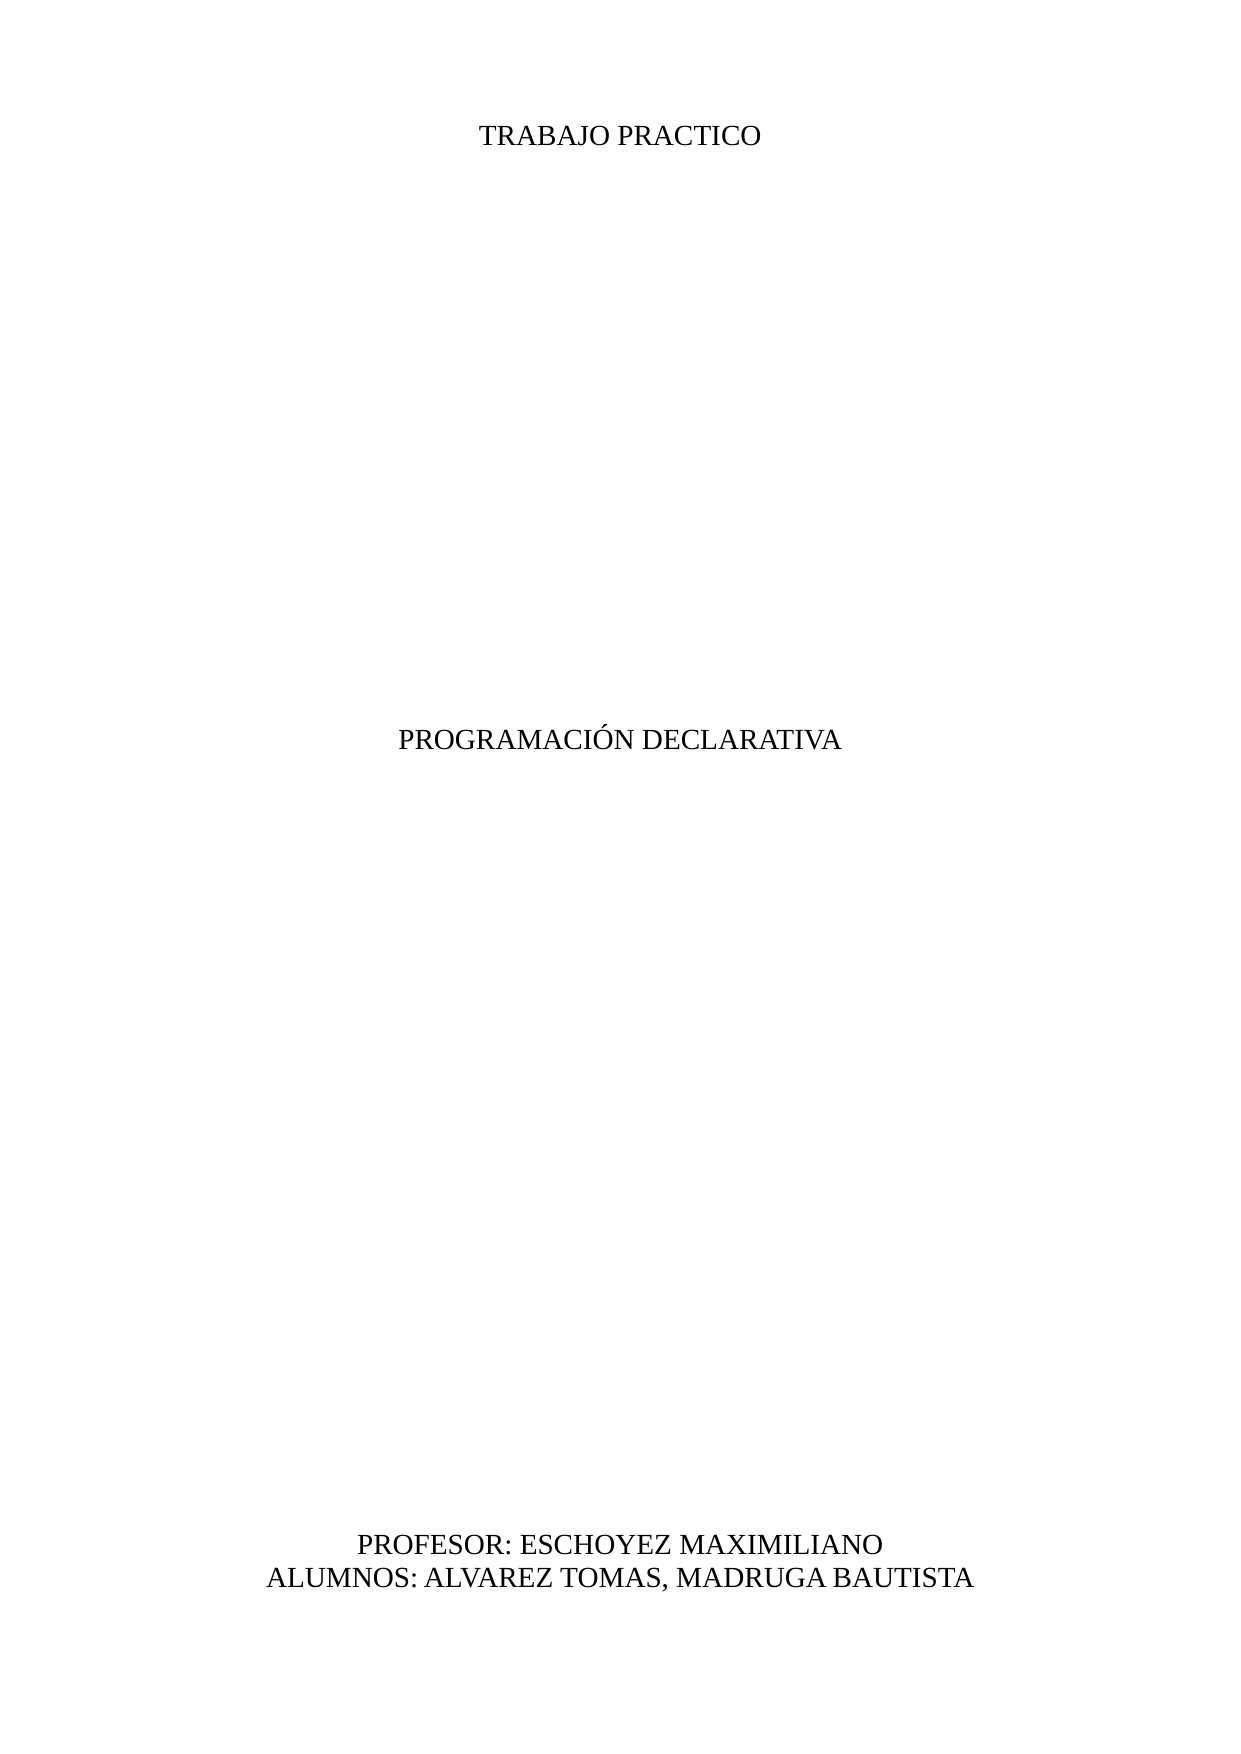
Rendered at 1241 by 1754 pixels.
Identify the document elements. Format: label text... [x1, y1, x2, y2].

text PROGRAMACIÓN DECLARATIVA [118, 722, 1122, 755]
text ALUMNOS: ALVAREZ TOMAS, MADRUGA BAUTISTA [118, 1560, 1122, 1594]
text PROFESOR: ESCHOYEZ MAXIMILIANO [118, 1527, 1122, 1560]
text TRABAJO PRACTICO [118, 118, 1122, 152]
